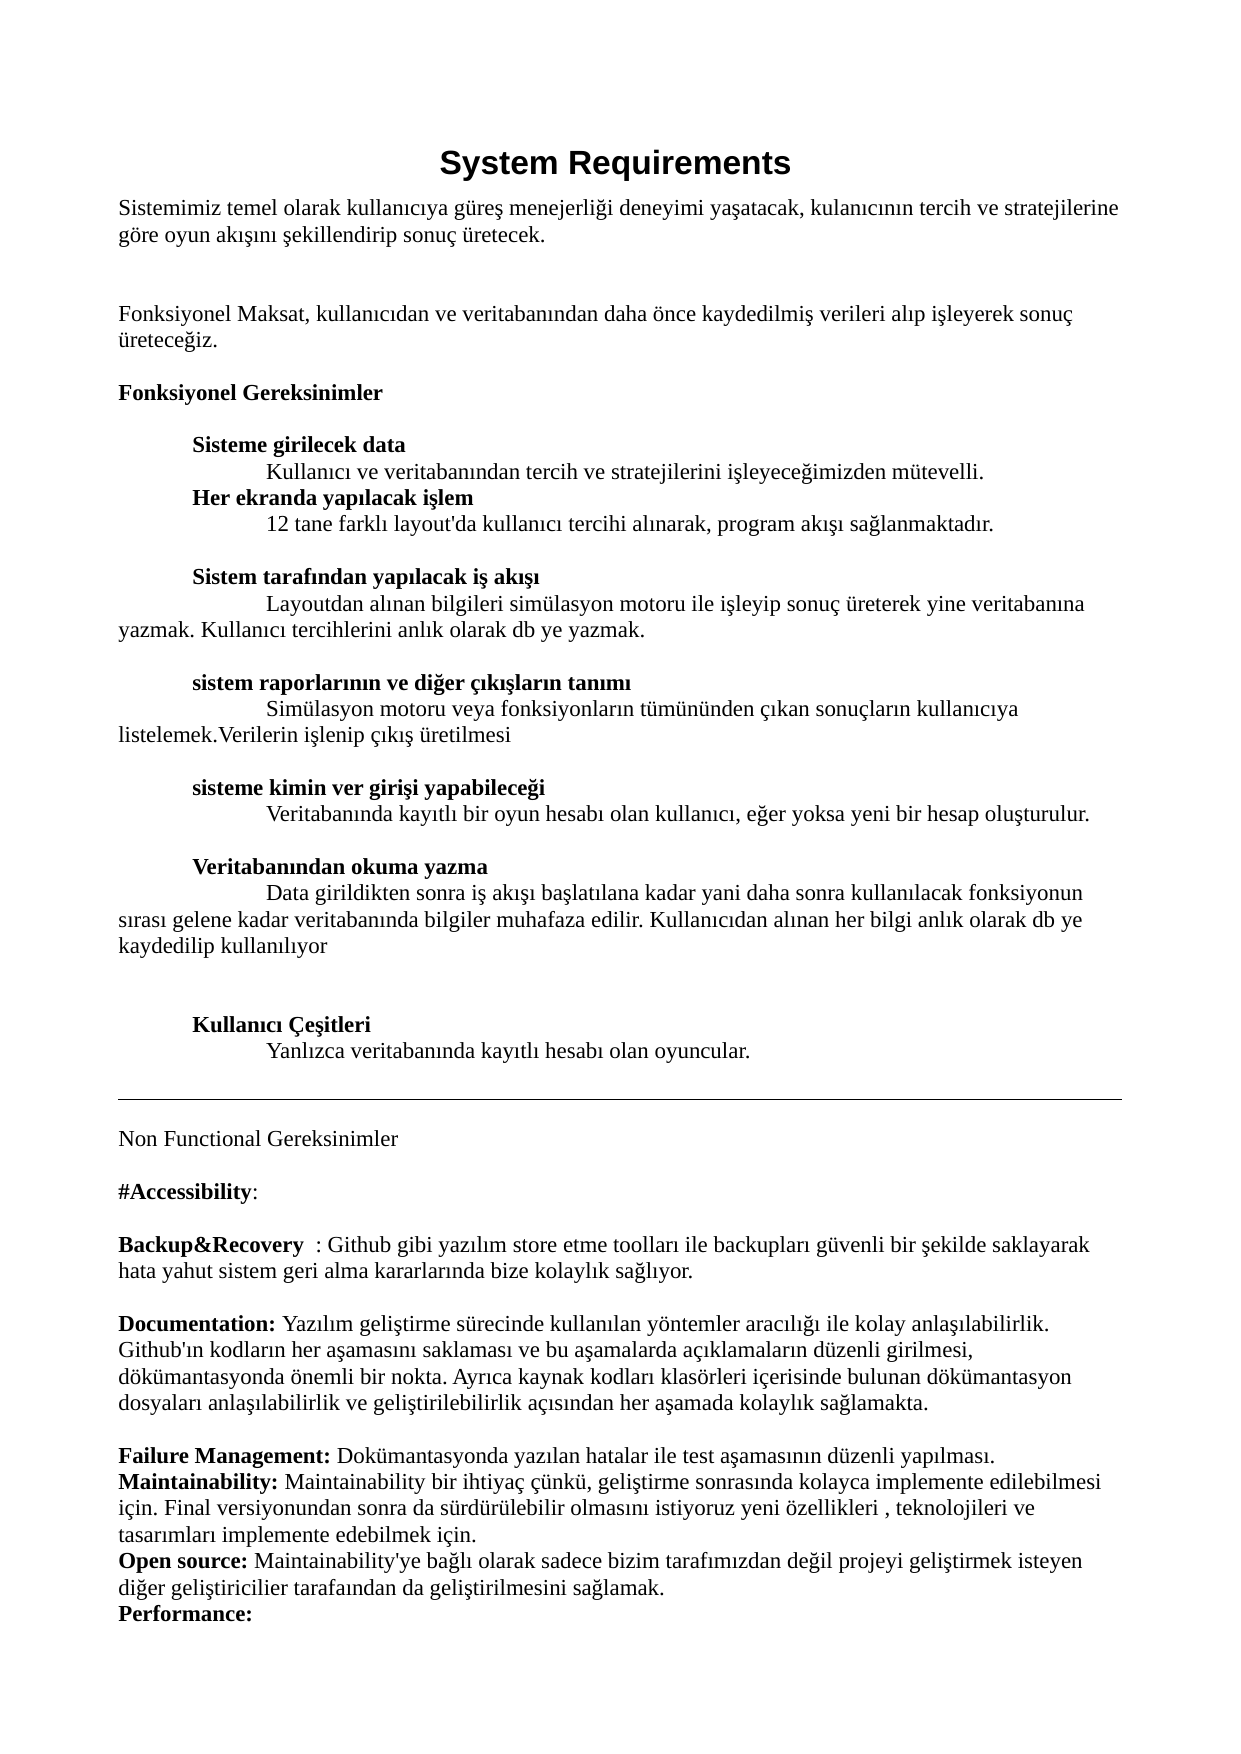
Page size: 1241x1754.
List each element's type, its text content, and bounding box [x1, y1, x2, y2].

text Data girildikten sonra iş akışı başlatılana kadar yani daha sonra kullanılacak fonksiyonun sırası gelene kadar veritabanında bilgiler muhafaza edilir. Kullanıcıdan alınan her bilgi anlık olarak db ye kaydedilip kullanılıyor [118, 879, 1122, 958]
text Kullanıcı ve veritabanından tercih ve stratejilerini işleyeceğimizden mütevelli. [118, 458, 1122, 484]
text Failure Management: Dokümantasyonda yazılan hatalar ile test aşamasının düzenli yapılması. [118, 1442, 1122, 1468]
text Veritabanında kayıtlı bir oyun hesabı olan kullanıcı, eğer yoksa yeni bir hesap oluşturulur. [118, 800, 1122, 827]
text Sistem tarafından yapılacak iş akışı [118, 563, 1122, 589]
text Documentation: Yazılım geliştirme sürecinde kullanılan yöntemler aracılığı ile kolay anlaşılabilirlik. Github'ın kodların her aşamasını saklaması ve bu aşamalarda açıklamaların düzenli girilmesi, dökümantasyonda önemli bir nokta. Ayrıca kaynak kodları klasörleri içerisinde bulunan dökümantasyon dosyaları anlaşılabilirlik ve geliştirilebilirlik açısından her aşamada kolaylık sağlamakta. [118, 1310, 1122, 1415]
text Maintainability: Maintainability bir ihtiyaç çünkü, geliştirme sonrasında kolayca implemente edilebilmesi için. Final versiyonundan sonra da sürdürülebilir olmasını istiyoruz yeni özellikleri , teknolojileri ve tasarımları implemente edebilmek için. [118, 1468, 1122, 1547]
text 12 tane farklı layout'da kullanıcı tercihi alınarak, program akışı sağlanmaktadır. [118, 511, 1122, 537]
text Simülasyon motoru veya fonksiyonların tümününden çıkan sonuçların kullanıcıya listelemek.Verilerin işlenip çıkış üretilmesi [118, 695, 1122, 748]
text #Accessibility: [118, 1178, 1122, 1204]
text Performance: [118, 1600, 1122, 1626]
text Non Functional Gereksinimler [118, 1126, 1122, 1152]
text Kullanıcı Çeşitleri [118, 1011, 1122, 1038]
subtitle System Requirements [118, 143, 1122, 182]
text Her ekranda yapılacak işlem [118, 484, 1122, 511]
text Open source: Maintainability'ye bağlı olarak sadece bizim tarafımızdan değil projeyi geliştirmek isteyen diğer geliştiricilier tarafaından da geliştirilmesini sağlamak. [118, 1547, 1122, 1600]
text Veritabanından okuma yazma [118, 853, 1122, 879]
text sisteme kimin ver girişi yapabileceği [118, 774, 1122, 800]
text Yanlızca veritabanında kayıtlı hesabı olan oyuncular. [118, 1038, 1122, 1064]
text sistem raporlarının ve diğer çıkışların tanımı [118, 669, 1122, 695]
text Backup&Recovery : Github gibi yazılım store etme toolları ile backupları güvenli bir şekilde saklayarak hata yahut sistem geri alma kararlarında bize kolaylık sağlıyor. [118, 1231, 1122, 1284]
text Fonksiyonel Maksat, kullanıcıdan ve veritabanından daha önce kaydedilmiş verileri alıp işleyerek sonuç üreteceğiz. [118, 300, 1122, 352]
text Sisteme girilecek data [118, 431, 1122, 458]
text Layoutdan alınan bilgileri simülasyon motoru ile işleyip sonuç üreterek yine veritabanına yazmak. Kullanıcı tercihlerini anlık olarak db ye yazmak. [118, 589, 1122, 642]
text Fonksiyonel Gereksinimler [118, 379, 1122, 405]
text Sistemimiz temel olarak kullanıcıya güreş menejerliği deneyimi yaşatacak, kulanıcının tercih ve stratejilerine göre oyun akışını şekillendirip sonuç üretecek. [118, 194, 1122, 247]
